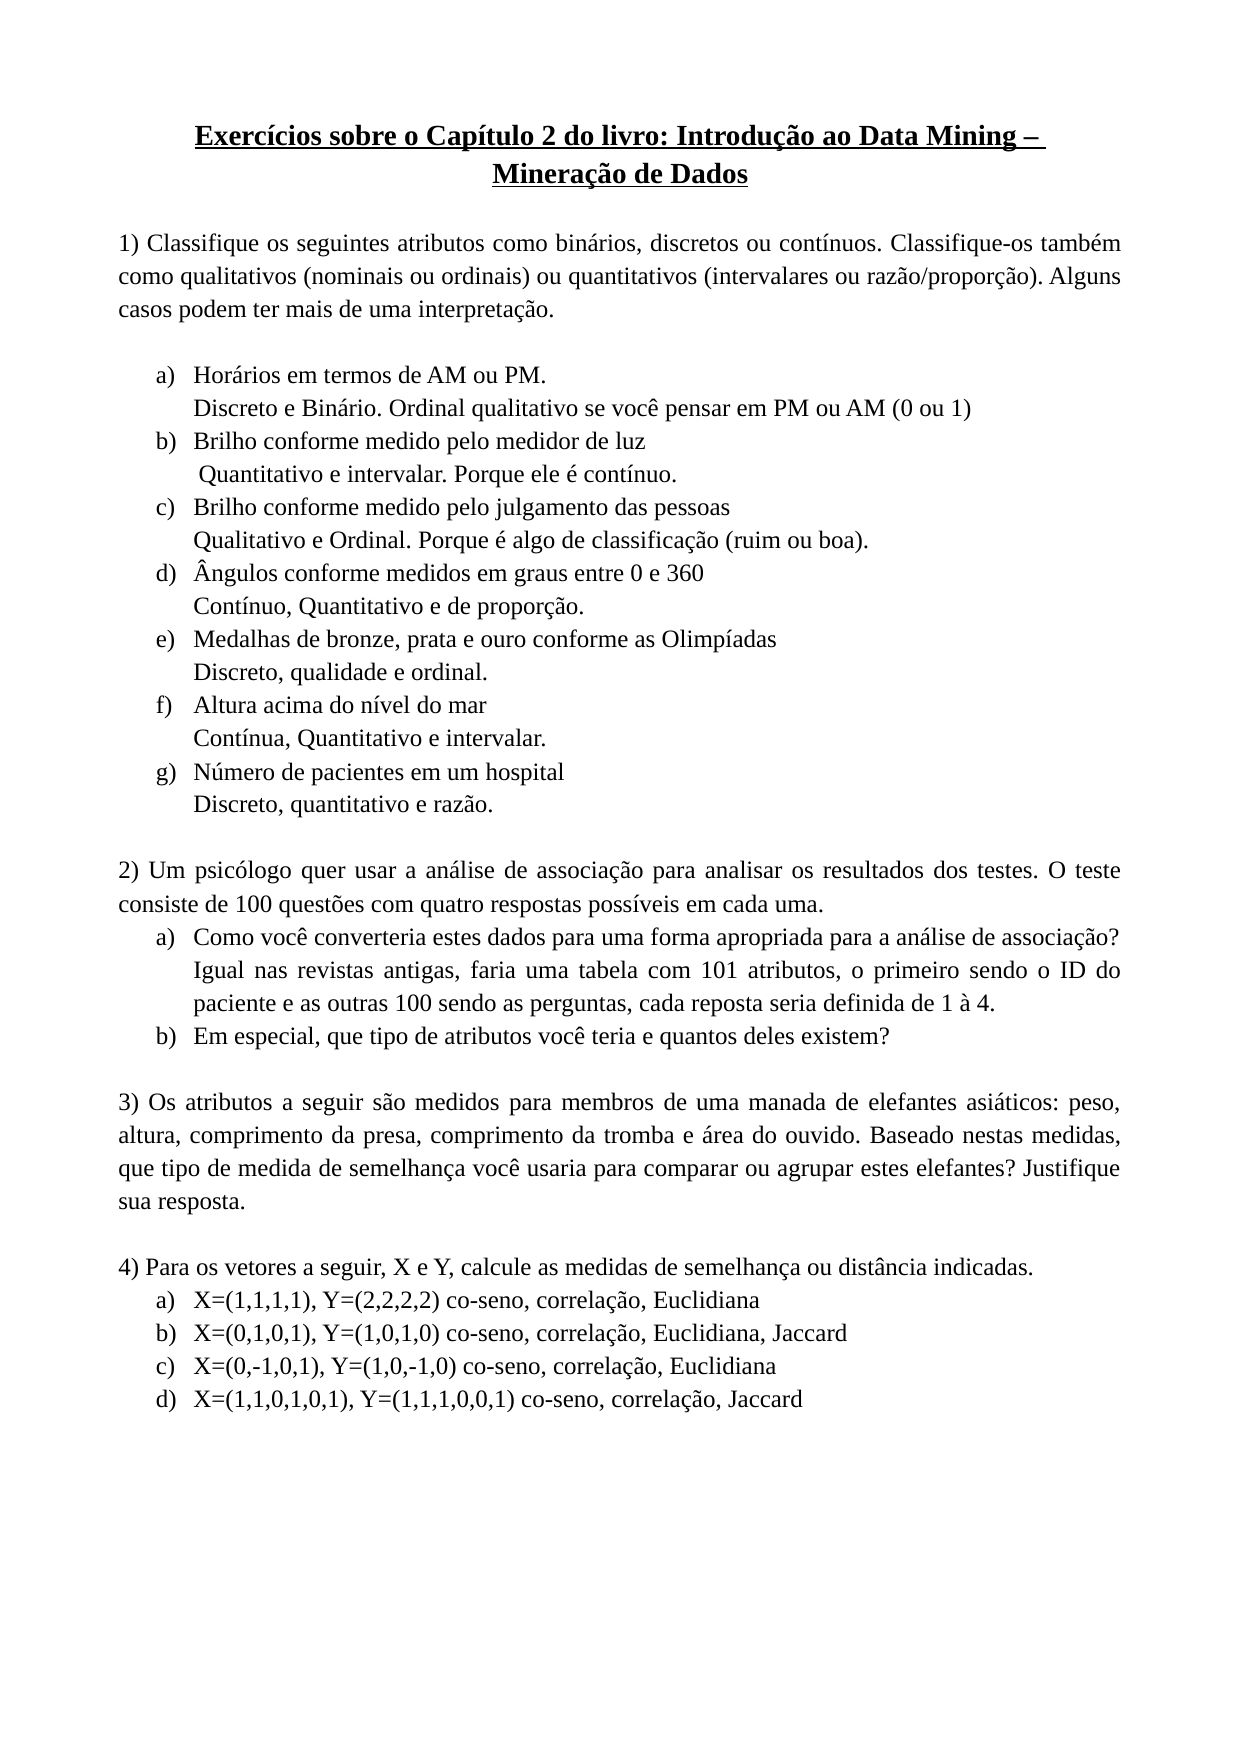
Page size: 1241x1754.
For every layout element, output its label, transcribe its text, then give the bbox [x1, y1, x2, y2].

list Em especial, que tipo de atributos você teria e quantos deles existem? [156, 1021, 1122, 1049]
list Como você converteria estes dados para uma forma apropriada para a análise de associação? [156, 922, 1122, 950]
list Discreto, quantitativo e razão. [156, 789, 1122, 818]
list X=(1,1,0,1,0,1), Y=(1,1,1,0,0,1) co-seno, correlação, Jaccard [156, 1384, 1122, 1413]
text Mineração de Dados [118, 157, 1122, 190]
text 3) Os atributos a seguir são medidos para membros de uma manada de elefantes asiáticos: peso, altura, comprimento da presa, comprimento da tromba e área do ouvido. Baseado nestas medidas, que tipo de medida de semelhança você usaria para comparar ou agrupar estes elefantes? Justifique sua resposta. [118, 1087, 1122, 1214]
list Horários em termos de AM ou PM. [156, 360, 1122, 389]
list Contínuo, Quantitativo e de proporção. [156, 591, 1122, 620]
text 1) Classifique os seguintes atributos como binários, discretos ou contínuos. Classifique-os também como qualitativos (nominais ou ordinais) ou quantitativos (intervalares ou razão/proporção). Alguns casos podem ter mais de uma interpretação. [118, 228, 1122, 323]
list Brilho conforme medido pelo medidor de luz [156, 426, 1122, 455]
list Medalhas de bronze, prata e ouro conforme as Olimpíadas [156, 624, 1122, 653]
text 2) Um psicólogo quer usar a análise de associação para analisar os resultados dos testes. O teste consiste de 100 questões com quatro respostas possíveis em cada uma. [118, 856, 1122, 917]
list Qualitativo e Ordinal. Porque é algo de classificação (ruim ou boa). [156, 525, 1122, 554]
text Exercícios sobre o Capítulo 2 do livro: Introdução ao Data Mining – [118, 118, 1122, 152]
list Número de pacientes em um hospital [156, 757, 1122, 785]
list Contínua, Quantitativo e intervalar. [156, 723, 1122, 752]
list Ângulos conforme medidos em graus entre 0 e 360 [156, 558, 1122, 587]
list Altura acima do nível do mar [156, 691, 1122, 719]
list X=(1,1,1,1), Y=(2,2,2,2) co-seno, correlação, Euclidiana [156, 1285, 1122, 1314]
text Quantitativo e intervalar. Porque ele é contínuo. [118, 459, 1122, 488]
list Discreto e Binário. Ordinal qualitativo se você pensar em PM ou AM (0 ou 1) [156, 393, 1122, 422]
list X=(0,-1,0,1), Y=(1,0,-1,0) co-seno, correlação, Euclidiana [156, 1351, 1122, 1380]
list X=(0,1,0,1), Y=(1,0,1,0) co-seno, correlação, Euclidiana, Jaccard [156, 1318, 1122, 1347]
list Igual nas revistas antigas, faria uma tabela com 101 atributos, o primeiro sendo o ID do paciente e as outras 100 sendo as perguntas, cada reposta seria definida de 1 à 4. [156, 955, 1122, 1016]
list Discreto, qualidade e ordinal. [156, 657, 1122, 686]
list Brilho conforme medido pelo julgamento das pessoas [156, 492, 1122, 521]
text 4) Para os vetores a seguir, X e Y, calcule as medidas de semelhança ou distância indicadas. [118, 1252, 1122, 1281]
